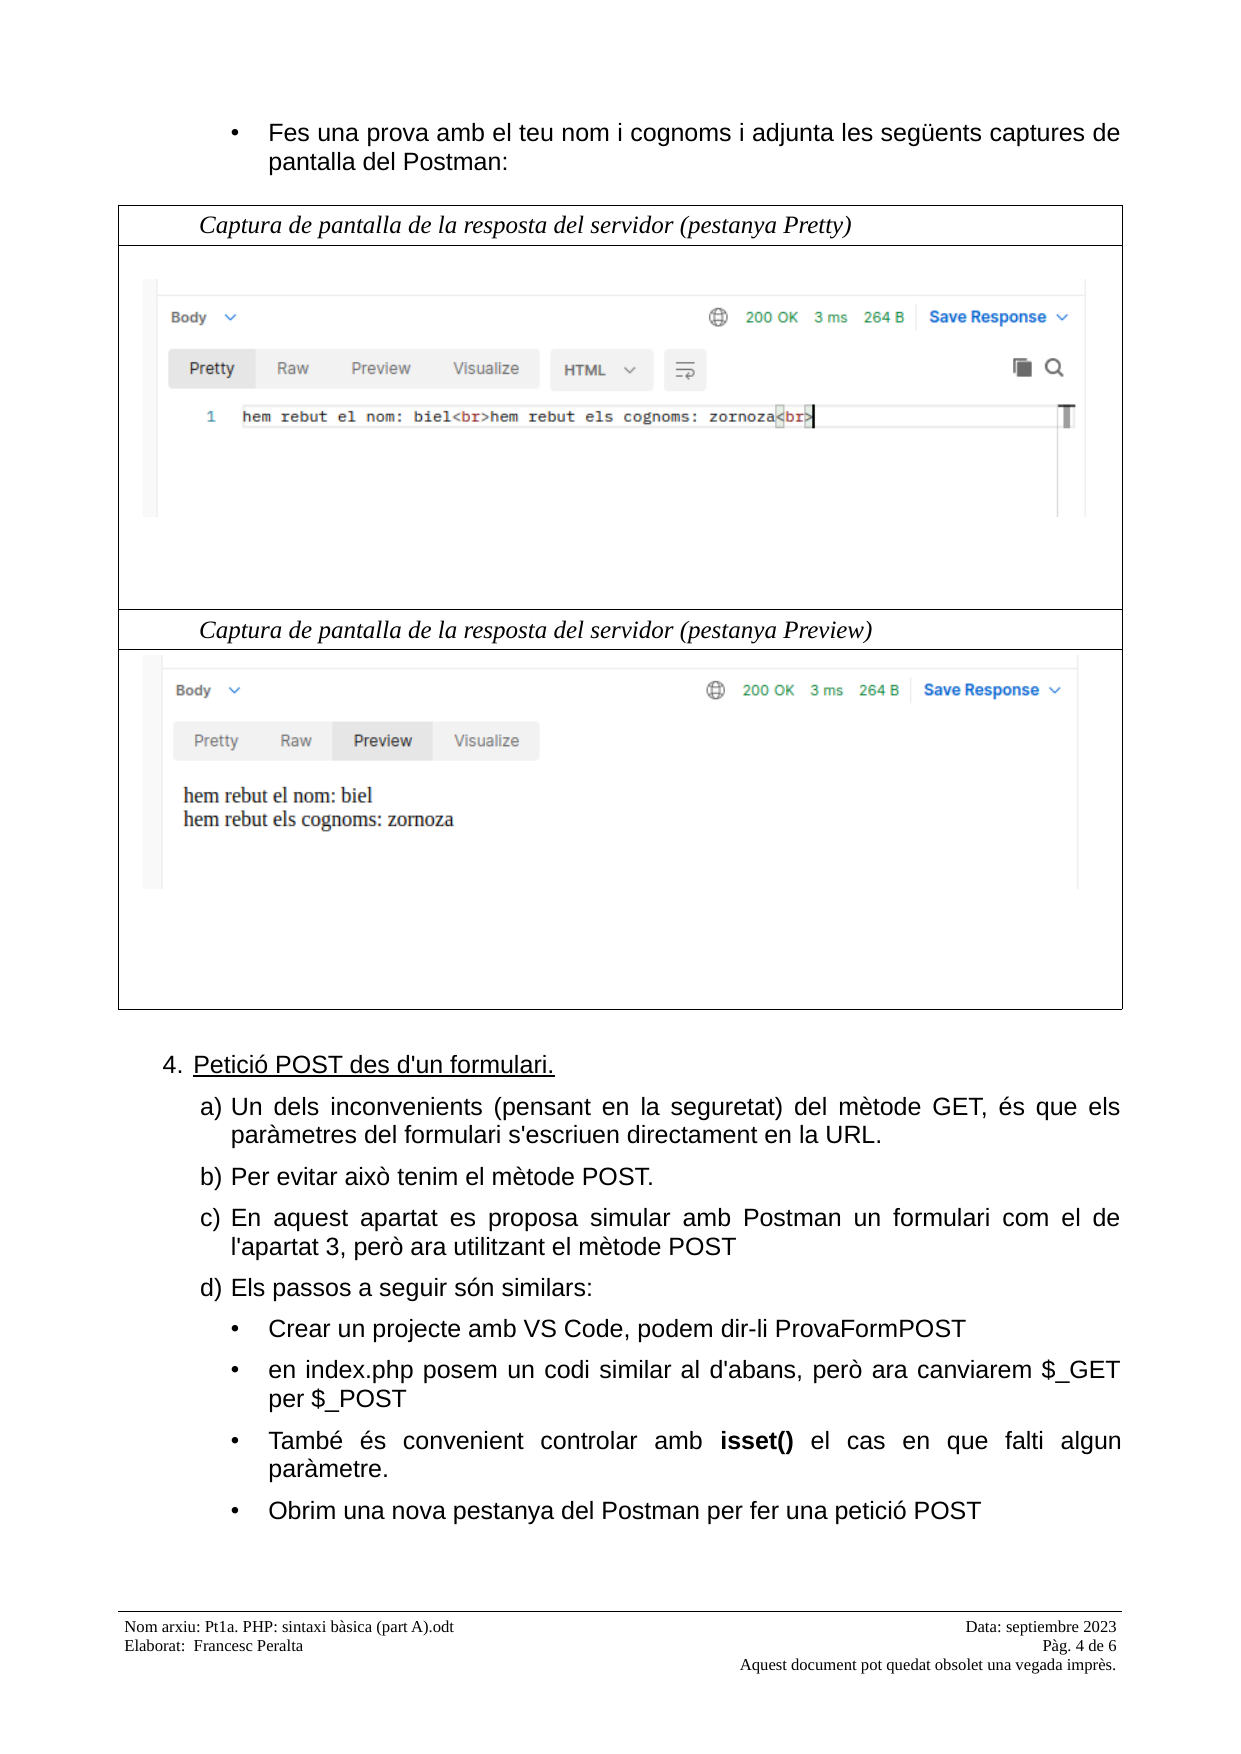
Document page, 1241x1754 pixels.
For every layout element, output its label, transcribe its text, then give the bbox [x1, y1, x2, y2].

list Obrim una nova pestanya del Postman per fer una petició POST [231, 1496, 1122, 1524]
list Per evitar això tenim el mètode POST. [193, 1162, 1122, 1190]
list Petició POST des d'un formulari. [156, 1050, 1122, 1079]
picture [142, 279, 1098, 517]
picture [142, 655, 1098, 889]
list Fes una prova amb el teu nom i cognoms i adjunta les següents captures de pantalla del Postman: [231, 118, 1122, 176]
list en index.php posem un codi similar al d'abans, però ara canviarem $_GET per $_POST [231, 1356, 1122, 1413]
table_cell Captura de pantalla de la resposta del servidor (pestanya Preview) [119, 610, 1122, 649]
list En aquest apartat es proposa simular amb Postman un formulari com el de l'apartat 3, però ara utilitzant el mètode POST [193, 1203, 1122, 1260]
list També és convenient controlar amb isset() el cas en que falti algun paràmetre. [231, 1426, 1122, 1483]
table_cell [119, 246, 1122, 609]
list Els passos a seguir són similars: [193, 1273, 1122, 1302]
list Crear un projecte amb VS Code, podem dir-li ProvaFormPOST [231, 1314, 1122, 1343]
table_cell [119, 650, 1122, 1009]
table_header Captura de pantalla de la resposta del servidor (pestanya Pretty) [119, 206, 1122, 245]
list Un dels inconvenients (pensant en la seguretat) del mètode GET, és que els paràmetres del formulari s'escriuen directament en la URL. [193, 1092, 1122, 1149]
